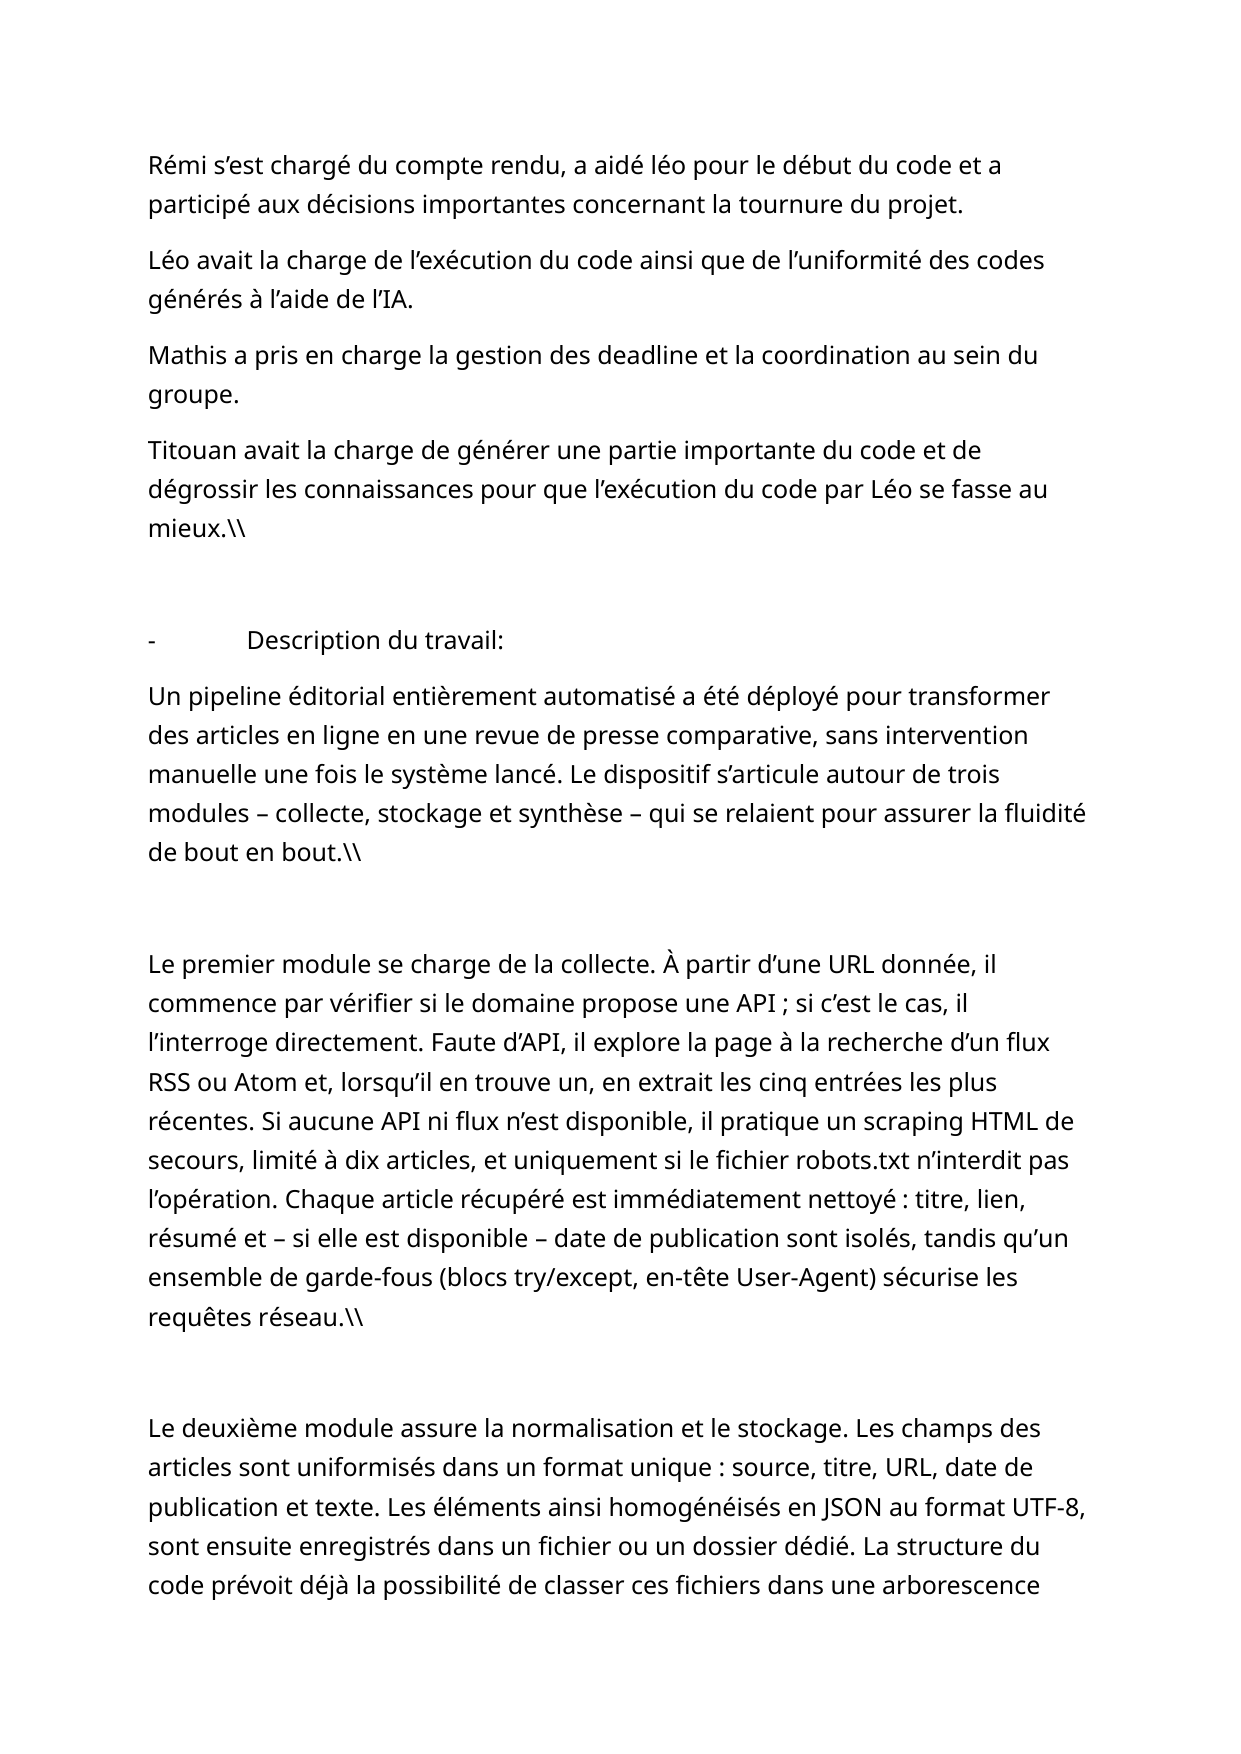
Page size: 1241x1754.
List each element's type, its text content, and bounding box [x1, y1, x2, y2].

text Titouan avait la charge de générer une partie importante du code et de dégrossir les connaissances pour que l’exécution du code par Léo se fasse au mieux.\\ [148, 433, 1093, 545]
text Mathis a pris en charge la gestion des deadline et la coordination au sein du groupe. [148, 338, 1093, 411]
text Léo avait la charge de l’exécution du code ainsi que de l’uniformité des codes générés à l’aide de l’IA. [148, 243, 1093, 316]
text Le deuxième module assure la normalisation et le stockage. Les champs des articles sont uniformisés dans un format unique : source, titre, URL, date de publication et texte. Les éléments ainsi homogénéisés en JSON au format UTF-8, sont ensuite enregistrés dans un fichier ou un dossier dédié. La structure du code prévoit déjà la possibilité de classer ces fichiers dans une arborescence [148, 1411, 1093, 1602]
text - Description du travail: [148, 623, 1093, 657]
text Un pipeline éditorial entièrement automatisé a été déployé pour transformer des articles en ligne en une revue de presse comparative, sans intervention manuelle une fois le système lancé. Le dispositif s’articule autour de trois modules ­– collecte, stockage et synthèse – qui se relaient pour assurer la fluidité de bout en bout.\\ [148, 678, 1093, 869]
text Le premier module se charge de la collecte. À partir d’une URL donnée, il commence par vérifier si le domaine propose une API ; si c’est le cas, il l’interroge directement. Faute d’API, il explore la page à la recherche d’un flux RSS ou Atom et, lorsqu’il en trouve un, en extrait les cinq entrées les plus récentes. Si aucune API ni flux n’est disponible, il pratique un scraping HTML de secours, limité à dix articles, et uniquement si le fichier robots.txt n’interdit pas l’opération. Chaque article récupéré est immédiatement nettoyé : titre, lien, résumé et – si elle est disponible – date de publication sont isolés, tandis qu’un ensemble de garde-fous (blocs try/except, en-tête User-Agent) sécurise les requêtes réseau.\\ [148, 947, 1093, 1333]
text Rémi s’est chargé du compte rendu, a aidé léo pour le début du code et a participé aux décisions importantes concernant la tournure du projet. [148, 148, 1093, 221]
